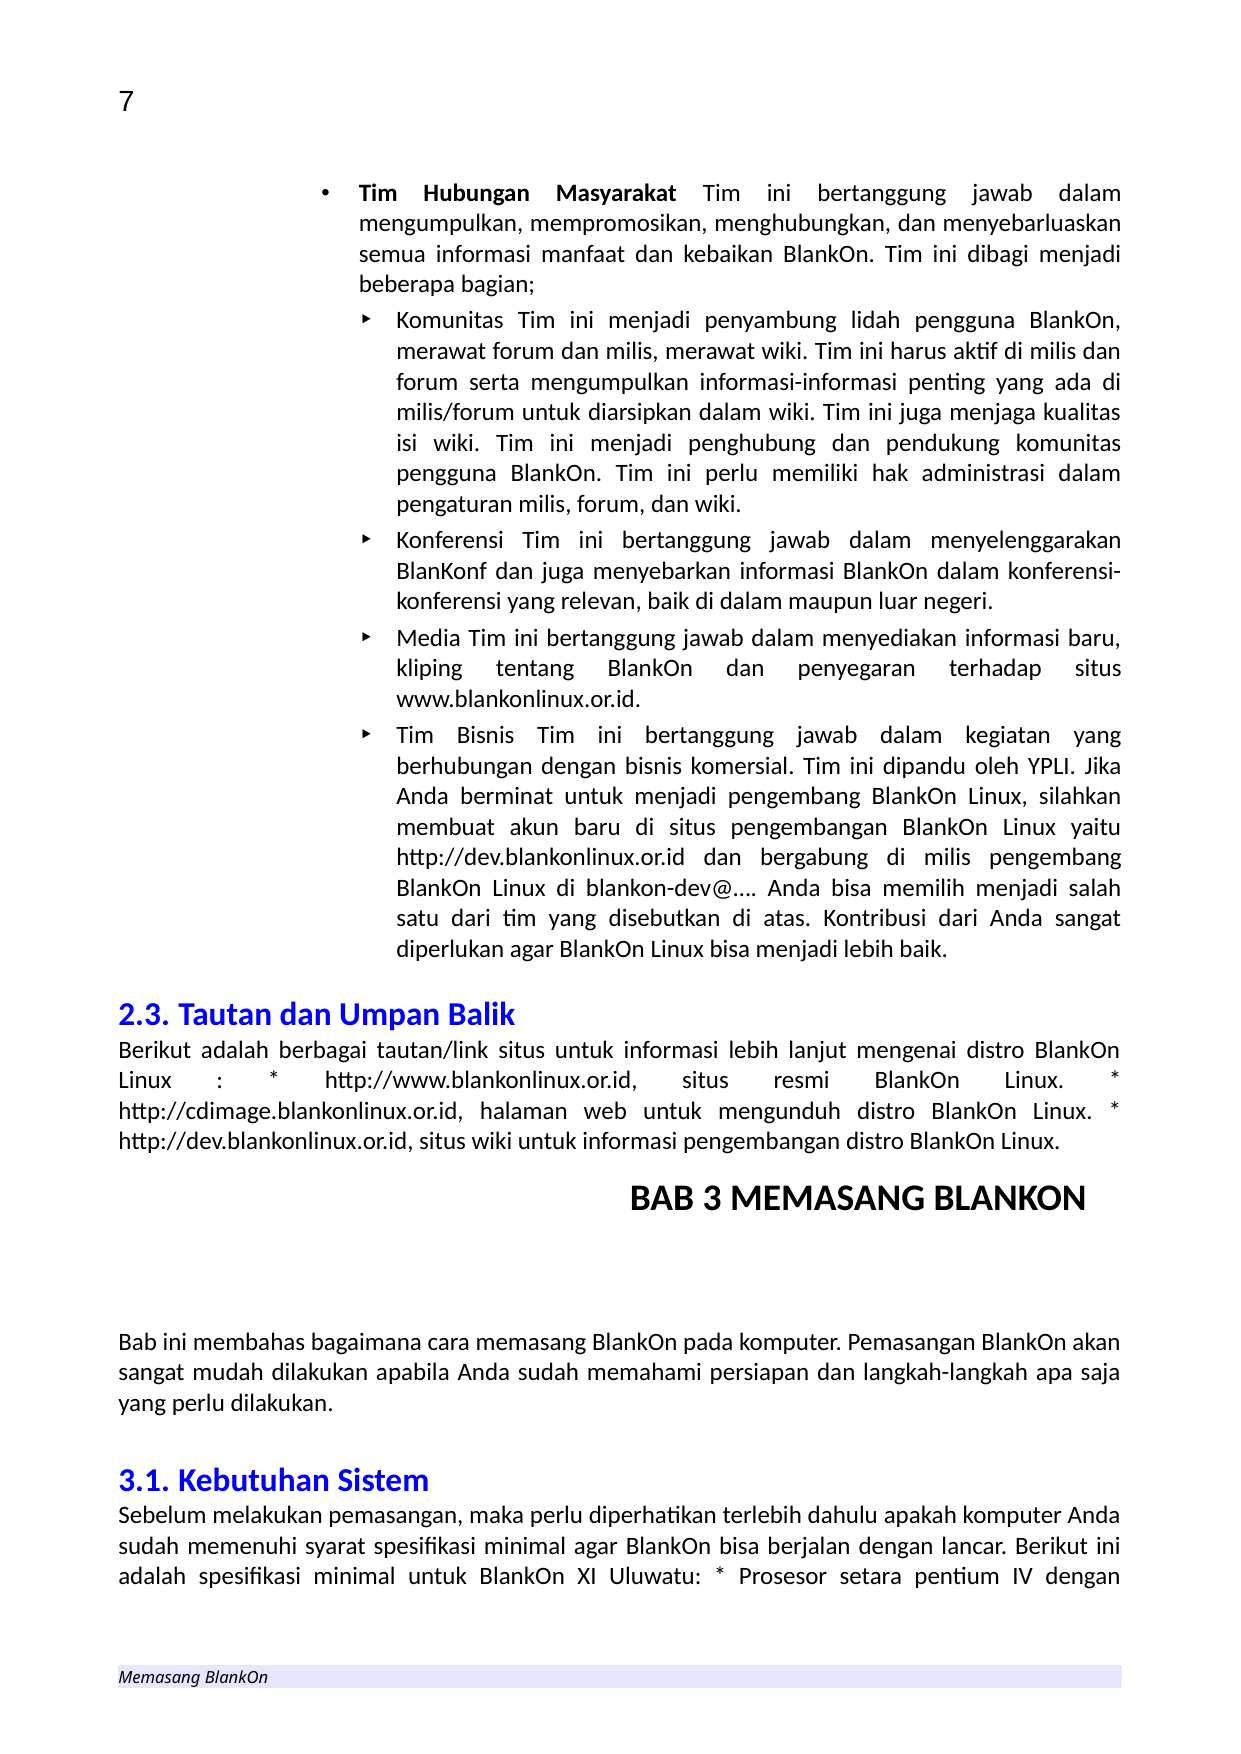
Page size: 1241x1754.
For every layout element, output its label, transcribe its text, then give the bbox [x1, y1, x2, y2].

list Tim Hubungan Masyarakat Tim ini bertanggung jawab dalam mengumpulkan, mempromosikan, menghubungkan, dan menyebarluaskan semua informasi manfaat dan kebaikan BlankOn. Tim ini dibagi menjadi beberapa bagian; [321, 177, 1122, 299]
subtitle Memasang BlankOn [118, 1173, 1087, 1219]
list Konferensi Tim ini bertanggung jawab dalam menyelenggarakan BlanKonf dan juga menyebarkan informasi BlankOn dalam konferensi-konferensi yang relevan, baik di dalam maupun luar negeri. [358, 524, 1122, 616]
list Komunitas Tim ini menjadi penyambung lidah pengguna BlankOn, merawat forum dan milis, merawat wiki. Tim ini harus aktif di milis dan forum serta mengumpulkan informasi-informasi penting yang ada di milis/forum untuk diarsipkan dalam wiki. Tim ini juga menjaga kualitas isi wiki. Tim ini menjadi penghubung dan pendukung komunitas pengguna BlankOn. Tim ini perlu memiliki hak administrasi dalam pengaturan milis, forum, dan wiki. [358, 305, 1122, 518]
subtitle Kebutuhan Sistem [118, 1458, 1122, 1499]
text Berikut adalah berbagai tautan/link situs untuk informasi lebih lanjut mengenai distro BlankOn Linux : * http://www.blankonlinux.or.id, situs resmi BlankOn Linux. * http://cdimage.blankonlinux.or.id, halaman web untuk mengunduh distro BlankOn Linux. * http://dev.blankonlinux.or.id, situs wiki untuk informasi pengembangan distro BlankOn Linux. [118, 1034, 1122, 1156]
list Media Tim ini bertanggung jawab dalam menyediakan informasi baru, kliping tentang BlankOn dan penyegaran terhadap situs www.blankonlinux.or.id. [358, 622, 1122, 713]
text Sebelum melakukan pemasangan, maka perlu diperhatikan terlebih dahulu apakah komputer Anda sudah memenuhi syarat spesifikasi minimal agar BlankOn bisa berjalan dengan lancar. Berikut ini adalah spesifikasi minimal untuk BlankOn XI Uluwatu: * Prosesor setara pentium IV dengan [118, 1499, 1122, 1591]
subtitle Tautan dan Umpan Balik [118, 993, 1122, 1034]
text Bab ini membahas bagaimana cara memasang BlankOn pada komputer. Pemasangan BlankOn akan sangat mudah dilakukan apabila Anda sudah memahami persiapan dan langkah-langkah apa saja yang perlu dilakukan. [118, 1326, 1122, 1417]
list Tim Bisnis Tim ini bertanggung jawab dalam kegiatan yang berhubungan dengan bisnis komersial. Tim ini dipandu oleh YPLI. Jika Anda berminat untuk menjadi pengembang BlankOn Linux, silahkan membuat akun baru di situs pengembangan BlankOn Linux yaitu http://dev.blankonlinux.or.id dan bergabung di milis pengembang BlankOn Linux di blankon-dev@…. Anda bisa memilih menjadi salah satu dari tim yang disebutkan di atas. Kontribusi dari Anda sangat diperlukan agar BlankOn Linux bisa menjadi lebih baik. [358, 719, 1122, 963]
